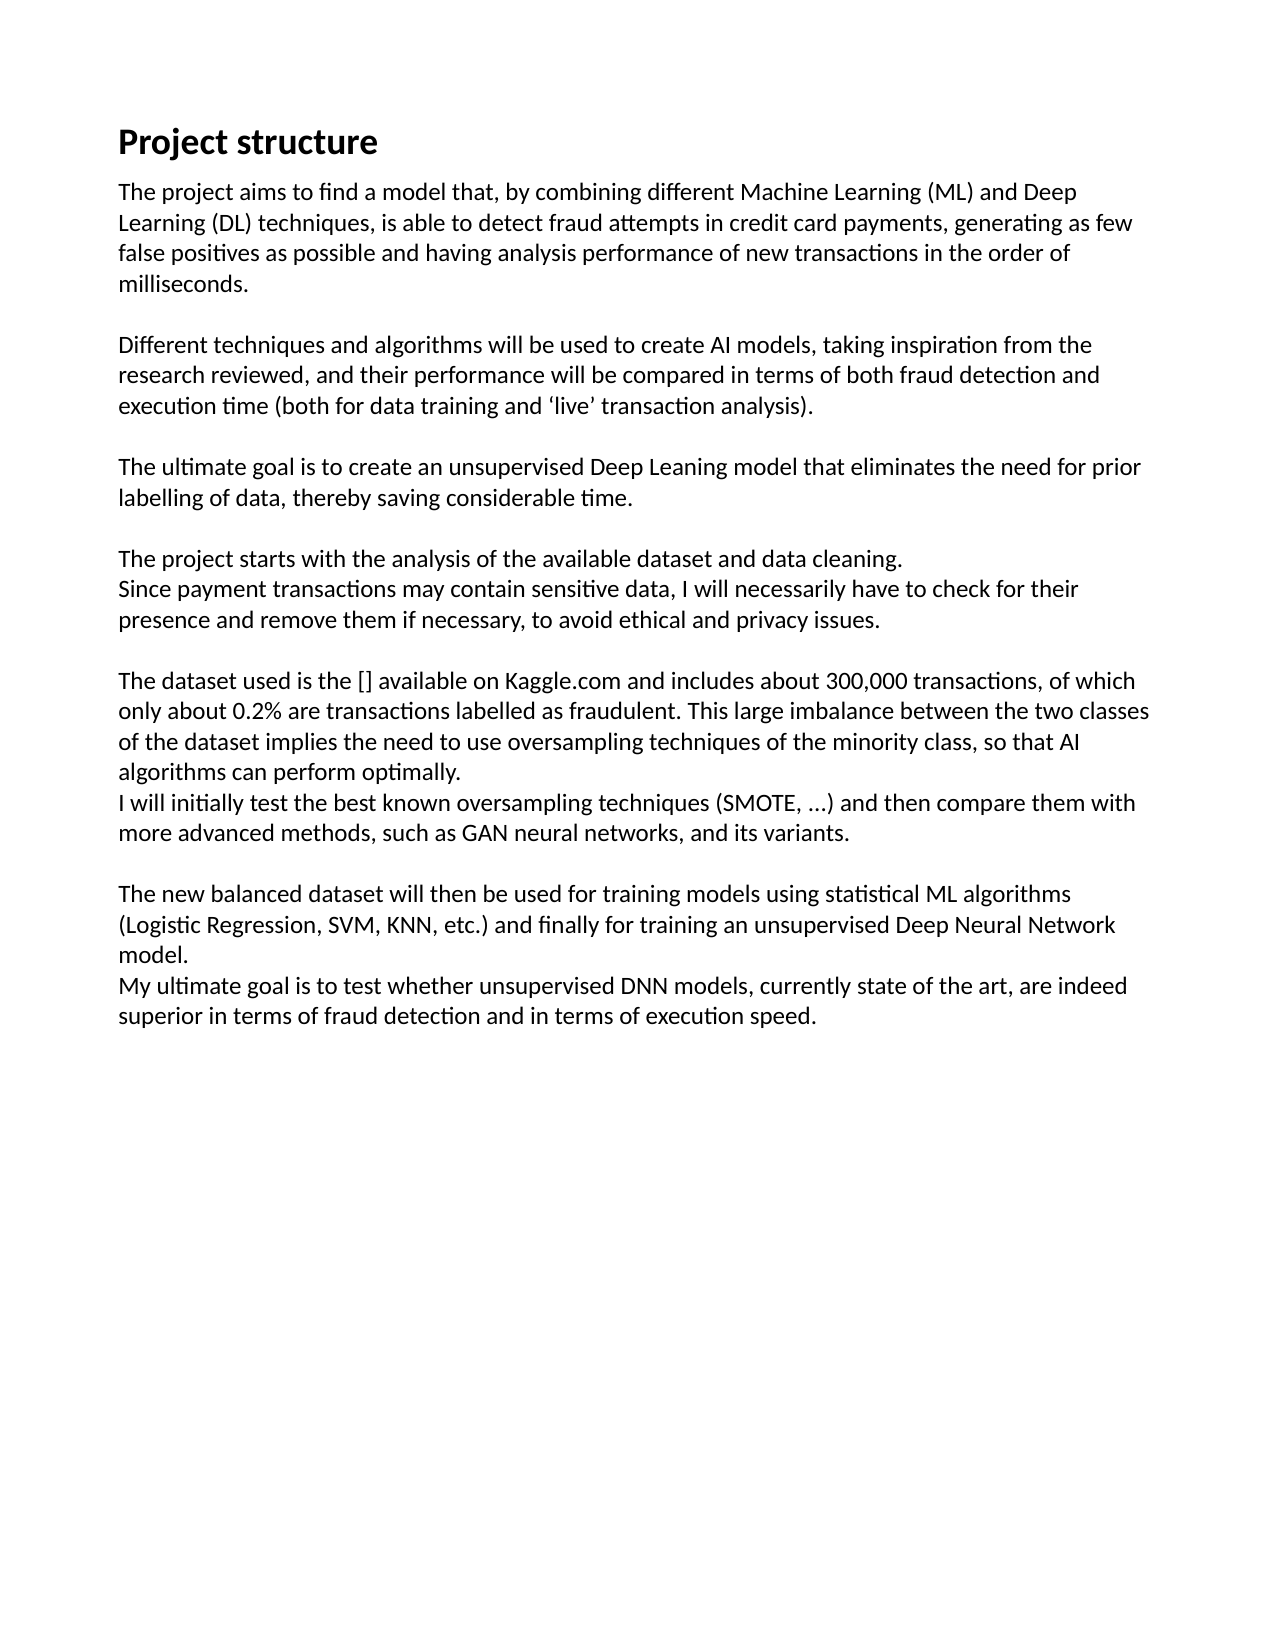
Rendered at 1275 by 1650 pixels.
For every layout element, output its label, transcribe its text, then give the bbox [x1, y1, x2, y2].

subtitle Project structure [118, 118, 1157, 164]
text I will initially test the best known oversampling techniques (SMOTE, ...) and then compare them with more advanced methods, such as GAN neural networks, and its variants. [118, 787, 1157, 848]
text The project starts with the analysis of the available dataset and data cleaning. [118, 543, 1157, 573]
text The new balanced dataset will then be used for training models using statistical ML algorithms (Logistic Regression, SVM, KNN, etc.) and finally for training an unsupervised Deep Neural Network model. [118, 878, 1157, 970]
text The project aims to find a model that, by combining different Machine Learning (ML) and Deep Learning (DL) techniques, is able to detect fraud attempts in credit card payments, generating as few false positives as possible and having analysis performance of new transactions in the order of milliseconds. [118, 176, 1157, 298]
text Different techniques and algorithms will be used to create AI models, taking inspiration from the research reviewed, and their performance will be compared in terms of both fraud detection and execution time (both for data training and ‘live’ transaction analysis). [118, 329, 1157, 421]
text The dataset used is the [] available on Kaggle.com and includes about 300,000 transactions, of which only about 0.2% are transactions labelled as fraudulent. This large imbalance between the two classes of the dataset implies the need to use oversampling techniques of the minority class, so that AI algorithms can perform optimally. [118, 665, 1157, 787]
text The ultimate goal is to create an unsupervised Deep Leaning model that eliminates the need for prior labelling of data, thereby saving considerable time. [118, 451, 1157, 512]
text My ultimate goal is to test whether unsupervised DNN models, currently state of the art, are indeed superior in terms of fraud detection and in terms of execution speed. [118, 970, 1157, 1031]
text Since payment transactions may contain sensitive data, I will necessarily have to check for their presence and remove them if necessary, to avoid ethical and privacy issues. [118, 573, 1157, 634]
